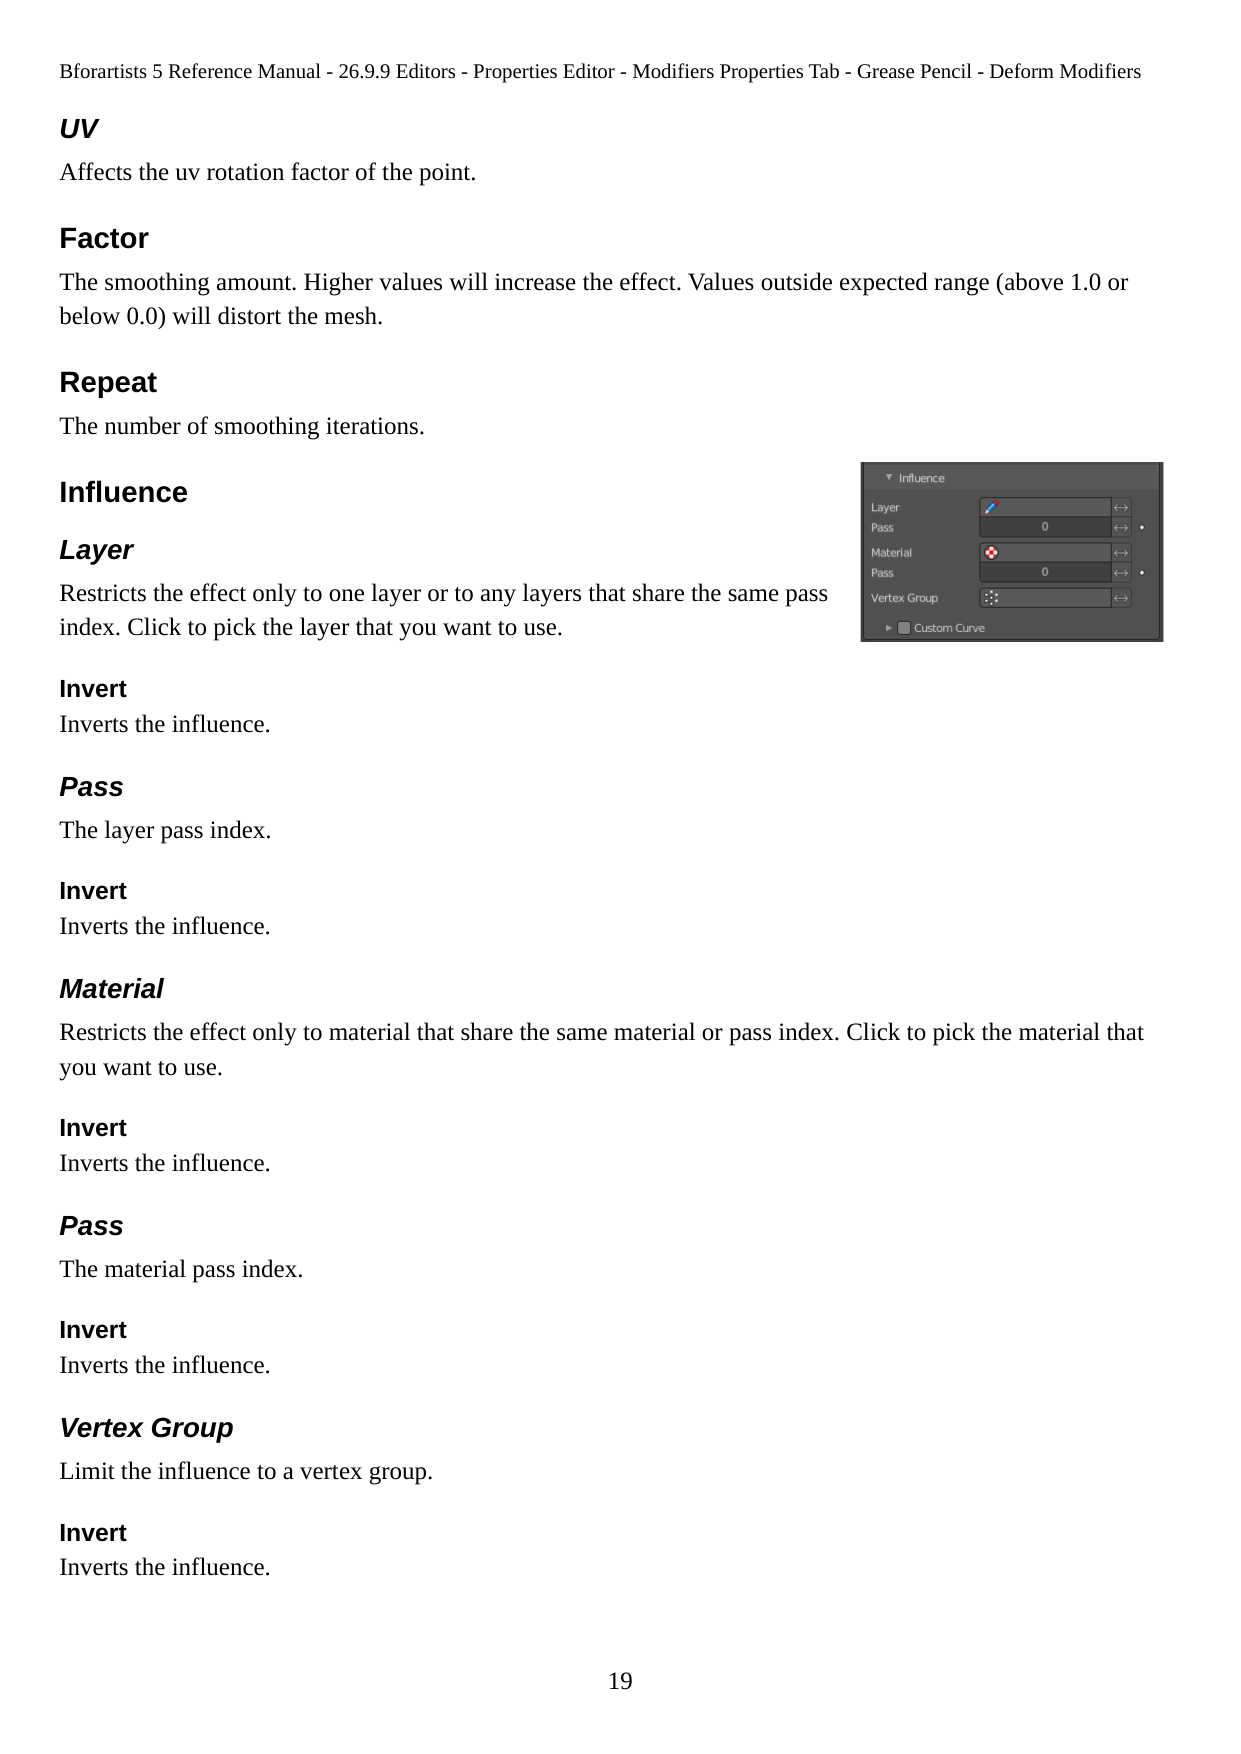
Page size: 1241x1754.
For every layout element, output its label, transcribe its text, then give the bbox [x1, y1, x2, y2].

subtitle Material [59, 973, 1181, 1004]
picture [860, 462, 1164, 642]
subtitle Invert [59, 1113, 1181, 1142]
subtitle Layer [59, 534, 860, 566]
subtitle Pass [59, 1209, 1181, 1241]
text Affects the uv rotation factor of the point. [59, 157, 1181, 186]
subtitle Influence [59, 475, 860, 509]
subtitle Repeat [59, 365, 1181, 399]
text The smoothing amount. Higher values will increase the effect. Values outside expected range (above 1.0 or below 0.0) will distort the mesh. [59, 267, 1181, 330]
text Inverts the influence. [59, 1148, 1181, 1177]
text The number of smoothing iterations. [59, 411, 1181, 440]
text The layer pass index. [59, 815, 1181, 843]
text Inverts the influence. [59, 1552, 1181, 1581]
subtitle Invert [59, 1315, 1181, 1344]
subtitle [1164, 475, 1181, 509]
text Inverts the influence. [59, 1350, 1181, 1379]
text Inverts the influence. [59, 709, 1181, 738]
text Restricts the effect only to one layer or to any layers that share the same pass index. Click to pick the layer that you want to use. [59, 578, 860, 641]
subtitle Pass [59, 770, 1181, 802]
text The material pass index. [59, 1254, 1181, 1283]
text Restricts the effect only to material that share the same material or pass index. Click to pick the material that you want to use. [59, 1017, 1181, 1080]
subtitle [1164, 534, 1181, 566]
subtitle Vertex Group [59, 1412, 1181, 1444]
subtitle UV [59, 113, 1181, 144]
subtitle Invert [59, 876, 1181, 905]
text Inverts the influence. [59, 911, 1181, 940]
subtitle Factor [59, 221, 1181, 254]
subtitle Invert [59, 1518, 1181, 1546]
text Limit the influence to a vertex group. [59, 1456, 1181, 1485]
subtitle Invert [59, 674, 1181, 703]
